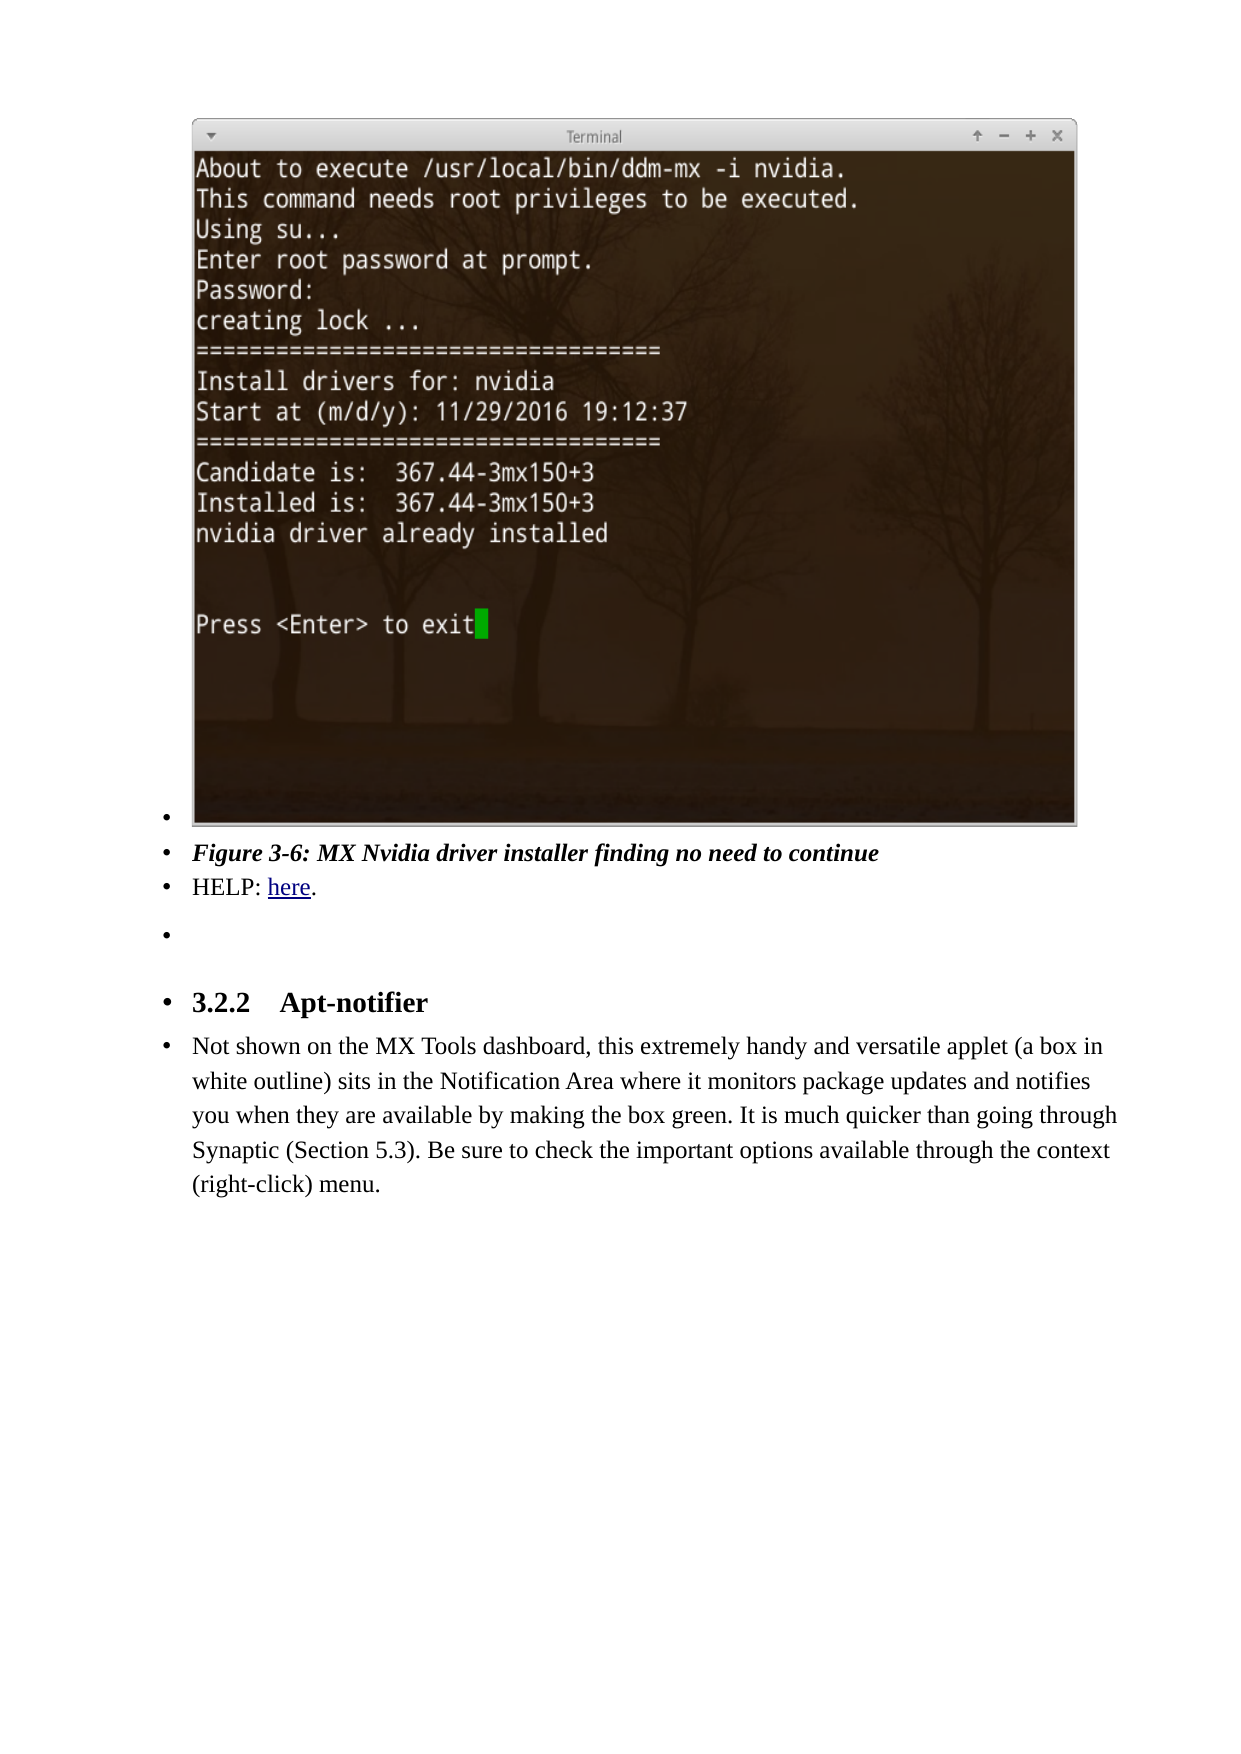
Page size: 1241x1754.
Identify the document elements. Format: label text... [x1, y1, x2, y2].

picture [191, 118, 1078, 827]
list HELP: here. [162, 872, 1122, 901]
list Not shown on the MX Tools dashboard, this extremely handy and versatile applet (a box in white outline) sits in the Notification Area where it monitors package updates and notifies you when they are available by making the box green. It is much quicker than going through Synaptic (Section 5.3). Be sure to check the important options available through the context (right-click) menu. [162, 1031, 1122, 1198]
list Figure 3-6: MX Nvidia driver installer finding no need to continue [162, 838, 1122, 867]
subtitle 3.2.2 Apt-notifier [162, 985, 1122, 1019]
